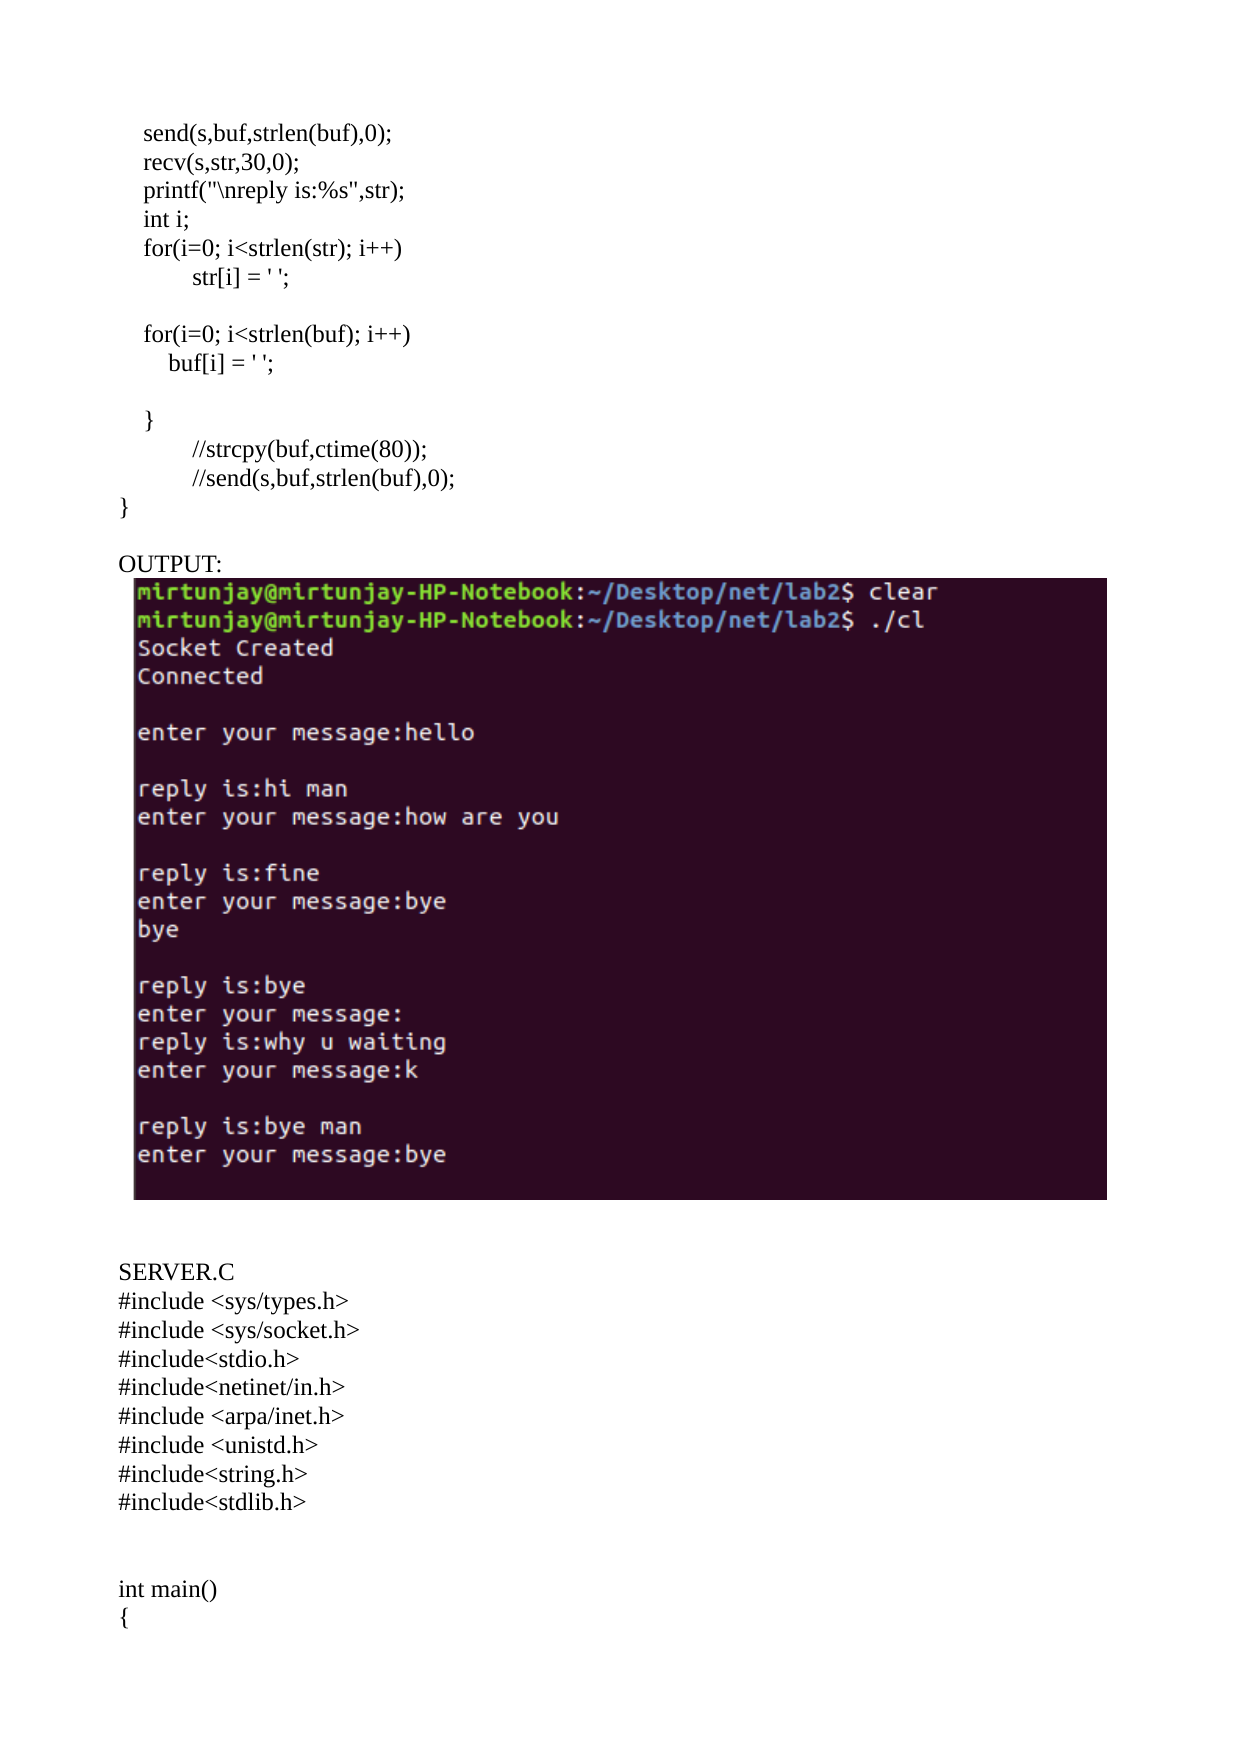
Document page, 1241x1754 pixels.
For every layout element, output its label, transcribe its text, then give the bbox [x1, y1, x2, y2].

text for(i=0; i<strlen(str); i++) [118, 233, 1122, 262]
text send(s,buf,strlen(buf),0); [118, 118, 1122, 147]
text #include<string.h> [118, 1459, 1122, 1487]
text //strcpy(buf,ctime(80)); [118, 434, 1122, 463]
text int main() [118, 1574, 1122, 1602]
text #include <arpa/inet.h> [118, 1401, 1122, 1430]
text recv(s,str,30,0); [118, 147, 1122, 176]
text #include <sys/socket.h> [118, 1315, 1122, 1344]
text int i; [118, 204, 1122, 233]
text } [118, 406, 1122, 434]
text SERVER.C [118, 1257, 1122, 1286]
text buf[i] = ' '; [118, 348, 1122, 377]
text #include<stdio.h> [118, 1344, 1122, 1372]
text #include <sys/types.h> [118, 1286, 1122, 1315]
picture [133, 578, 1107, 1200]
text OUTPUT: [118, 549, 1122, 578]
text #include<stdlib.h> [118, 1487, 1122, 1516]
text { [118, 1602, 1122, 1631]
text #include<netinet/in.h> [118, 1372, 1122, 1401]
text } [118, 492, 1122, 521]
text #include <unistd.h> [118, 1430, 1122, 1459]
text str[i] = ' '; [118, 262, 1122, 291]
text for(i=0; i<strlen(buf); i++) [118, 319, 1122, 348]
text //send(s,buf,strlen(buf),0); [118, 463, 1122, 492]
text printf("\nreply is:%s",str); [118, 176, 1122, 204]
